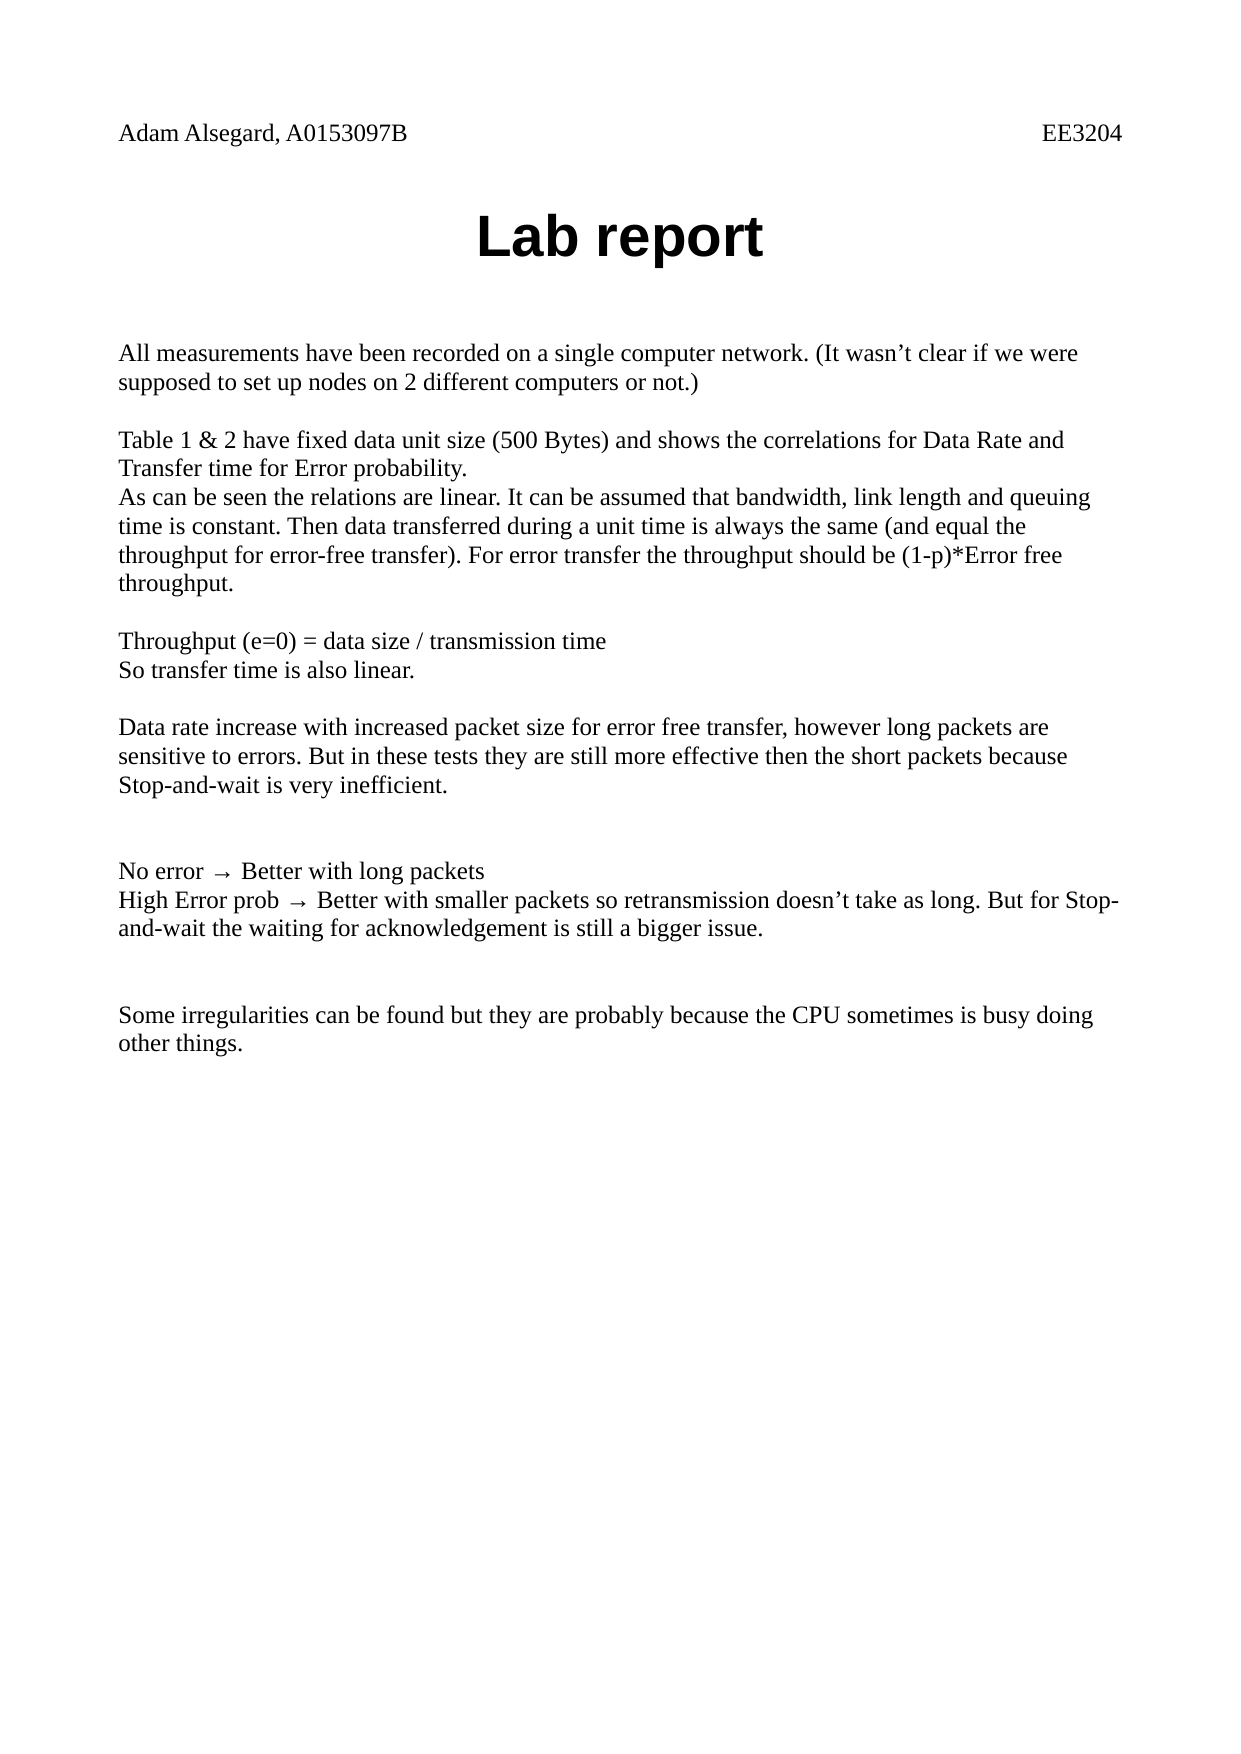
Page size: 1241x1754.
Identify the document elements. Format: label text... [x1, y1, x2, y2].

text No error → Better with long packets [118, 856, 1122, 885]
text High Error prob → Better with smaller packets so retransmission doesn’t take as long. But for Stop-and-wait the waiting for acknowledgement is still a bigger issue. [118, 885, 1122, 942]
text All measurements have been recorded on a single computer network. (It wasn’t clear if we were supposed to set up nodes on 2 different computers or not.) [118, 338, 1122, 396]
text Data rate increase with increased packet size for error free transfer, however long packets are sensitive to errors. But in these tests they are still more effective then the short packets because Stop-and-wait is very inefficient. [118, 712, 1122, 798]
text As can be seen the relations are linear. It can be assumed that bandwidth, link length and queuing time is constant. Then data transferred during a unit time is always the same (and equal the throughput for error-free transfer). For error transfer the throughput should be (1-p)*Error free throughput. [118, 482, 1122, 597]
text Table 1 & 2 have fixed data unit size (500 Bytes) and shows the correlations for Data Rate and Transfer time for Error probability. [118, 425, 1122, 482]
title Lab report [118, 201, 1122, 268]
text Throughput (e=0) = data size / transmission time [118, 626, 1122, 655]
text So transfer time is also linear. [118, 655, 1122, 683]
text Some irregularities can be found but they are probably because the CPU sometimes is busy doing other things. [118, 1000, 1122, 1057]
